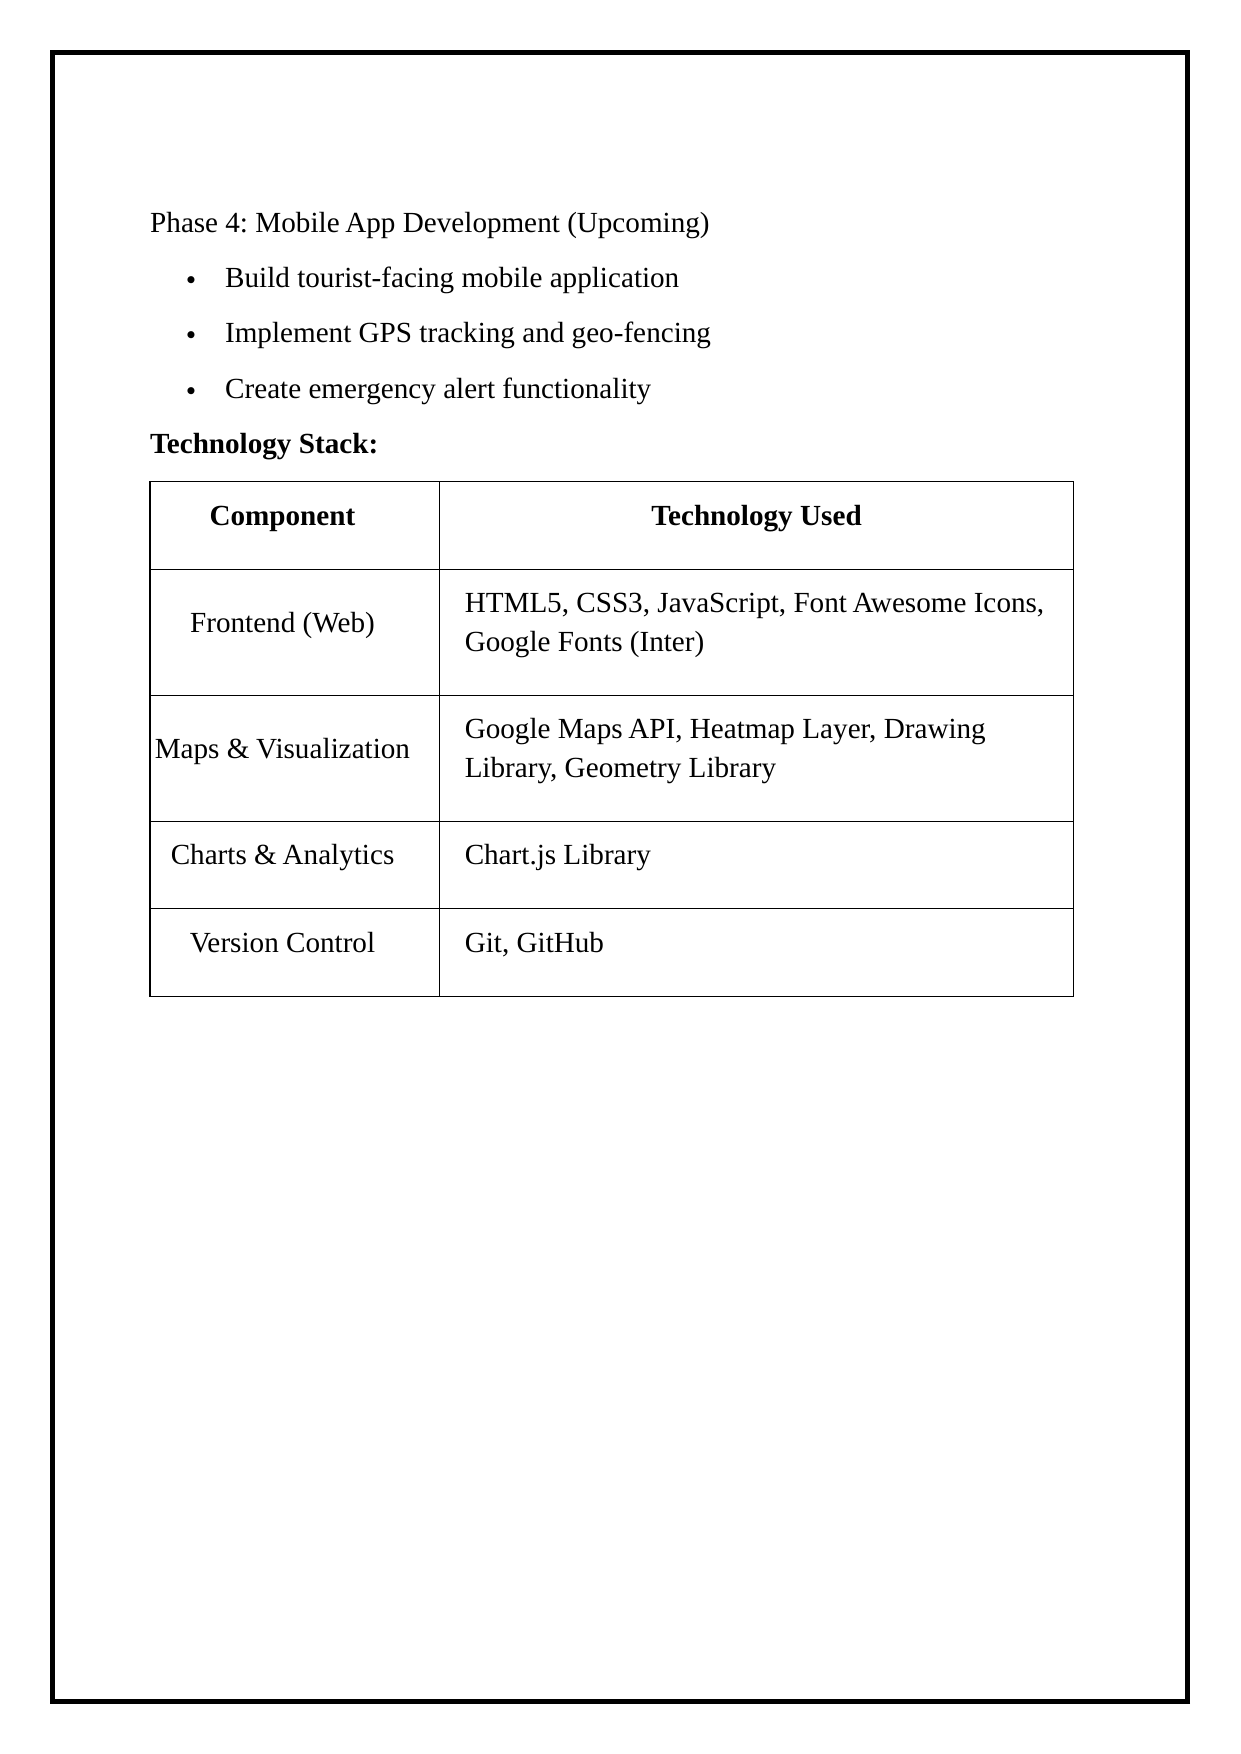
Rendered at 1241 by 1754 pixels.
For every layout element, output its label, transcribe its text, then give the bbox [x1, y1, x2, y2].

table_cell HTML5, CSS3, JavaScript, Font Awesome Icons, Google Fonts (Inter) [440, 570, 1073, 695]
table_cell Frontend (Web) [151, 570, 439, 695]
table_cell Google Maps API, Heatmap Layer, Drawing Library, Geometry Library [440, 696, 1073, 821]
table_cell Git, GitHub [440, 909, 1073, 996]
table_cell Charts & Analytics [151, 822, 439, 908]
text Phase 4: Mobile App Development (Upcoming) [150, 205, 1090, 239]
table_cell Version Control [151, 909, 439, 996]
table_header Component [151, 482, 439, 569]
table_header Technology Used [440, 482, 1073, 569]
list Implement GPS tracking and geo-fencing [187, 316, 1090, 349]
table_cell Chart.js Library [440, 822, 1073, 908]
list Create emergency alert functionality [187, 371, 1090, 404]
text Technology Stack: [150, 426, 1090, 459]
list Build tourist-facing mobile application [187, 260, 1090, 294]
table_cell Maps & Visualization [151, 696, 439, 821]
